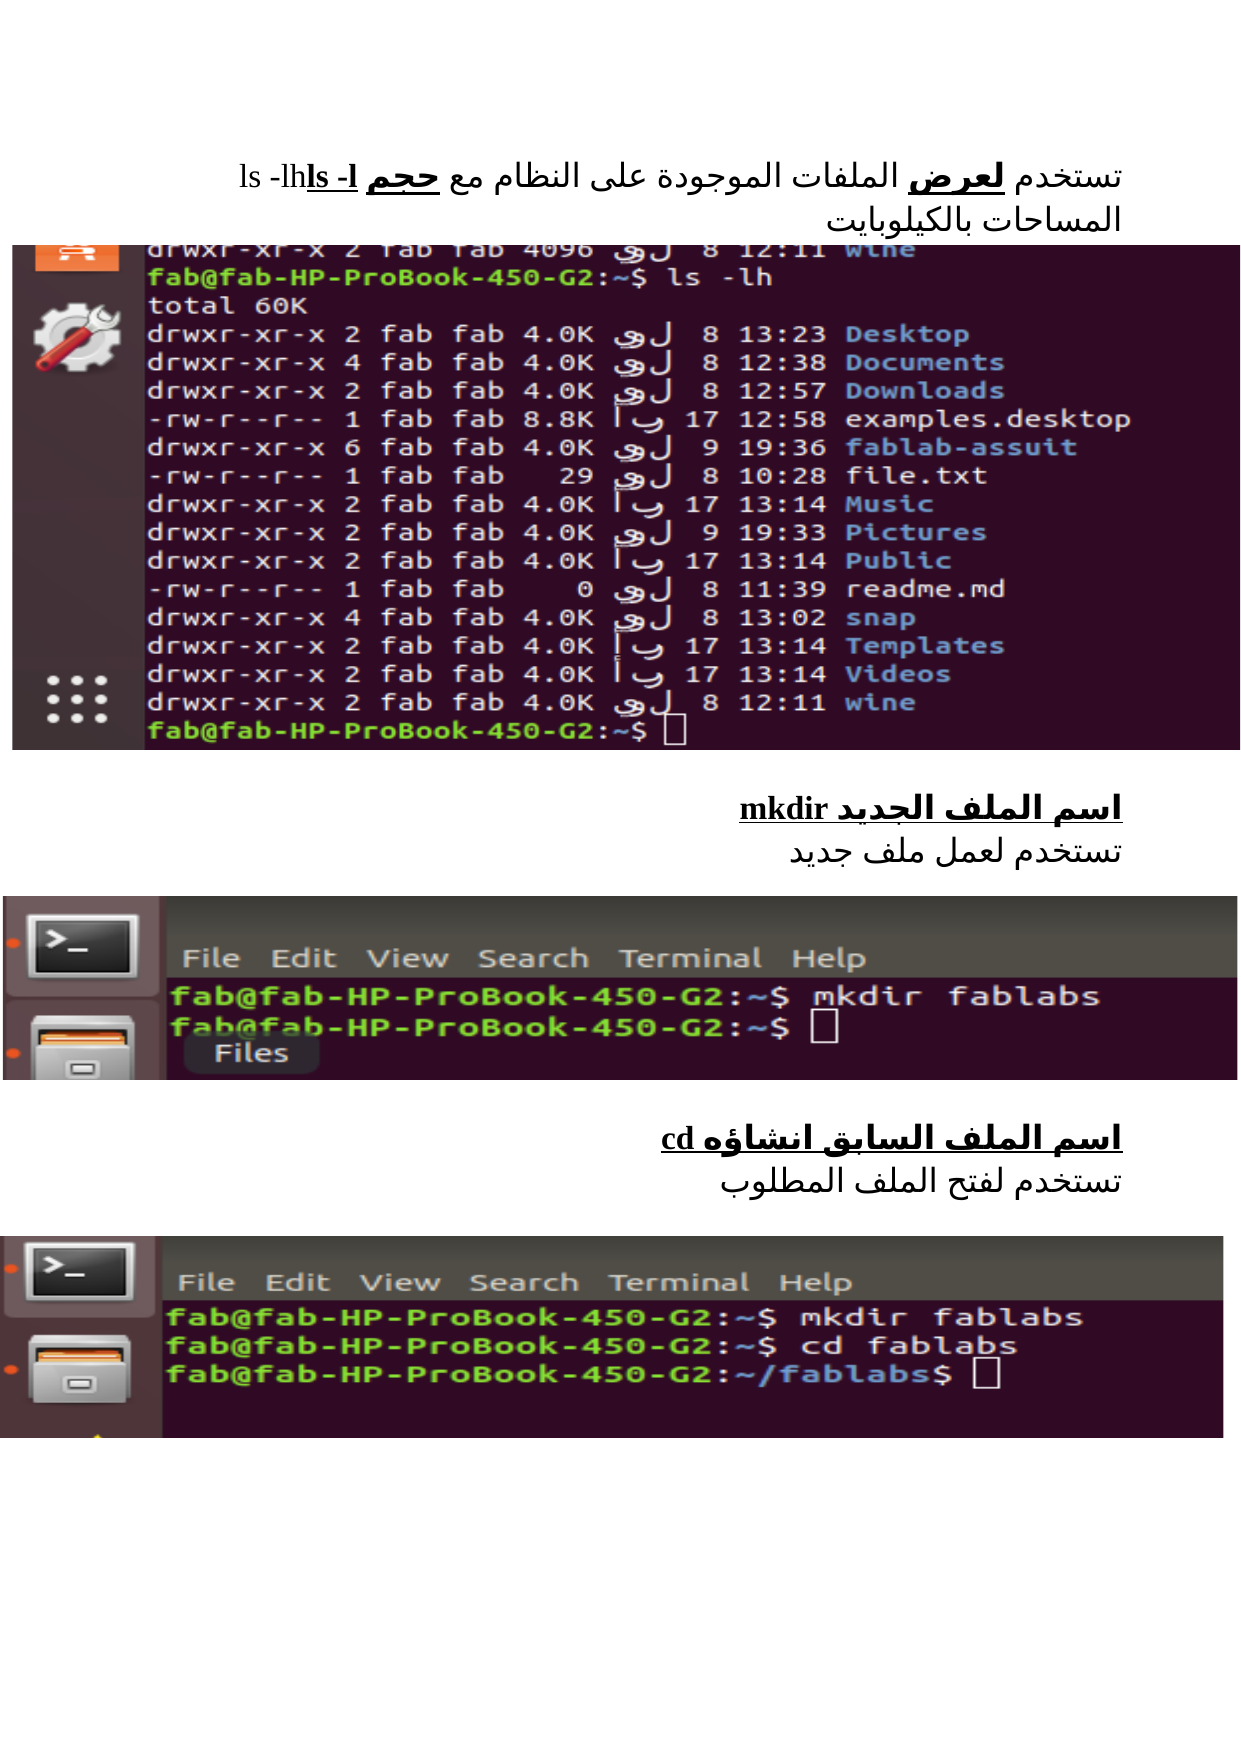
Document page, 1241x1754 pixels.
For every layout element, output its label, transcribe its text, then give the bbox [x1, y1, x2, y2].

text mkdir اسم الملف الجديد [118, 788, 1122, 833]
text تستخدم لعمل ملف جديد [118, 833, 1122, 876]
text تستخدم لفتح الملف المطلوب [118, 1163, 1122, 1206]
text ls -lhls -l تستخدم لعرض الملفات الموجودة على النظام مع حجم المساحات بالكيلوبايت [118, 156, 1122, 244]
text cd اسم الملف السابق انشاؤه [118, 1118, 1122, 1163]
